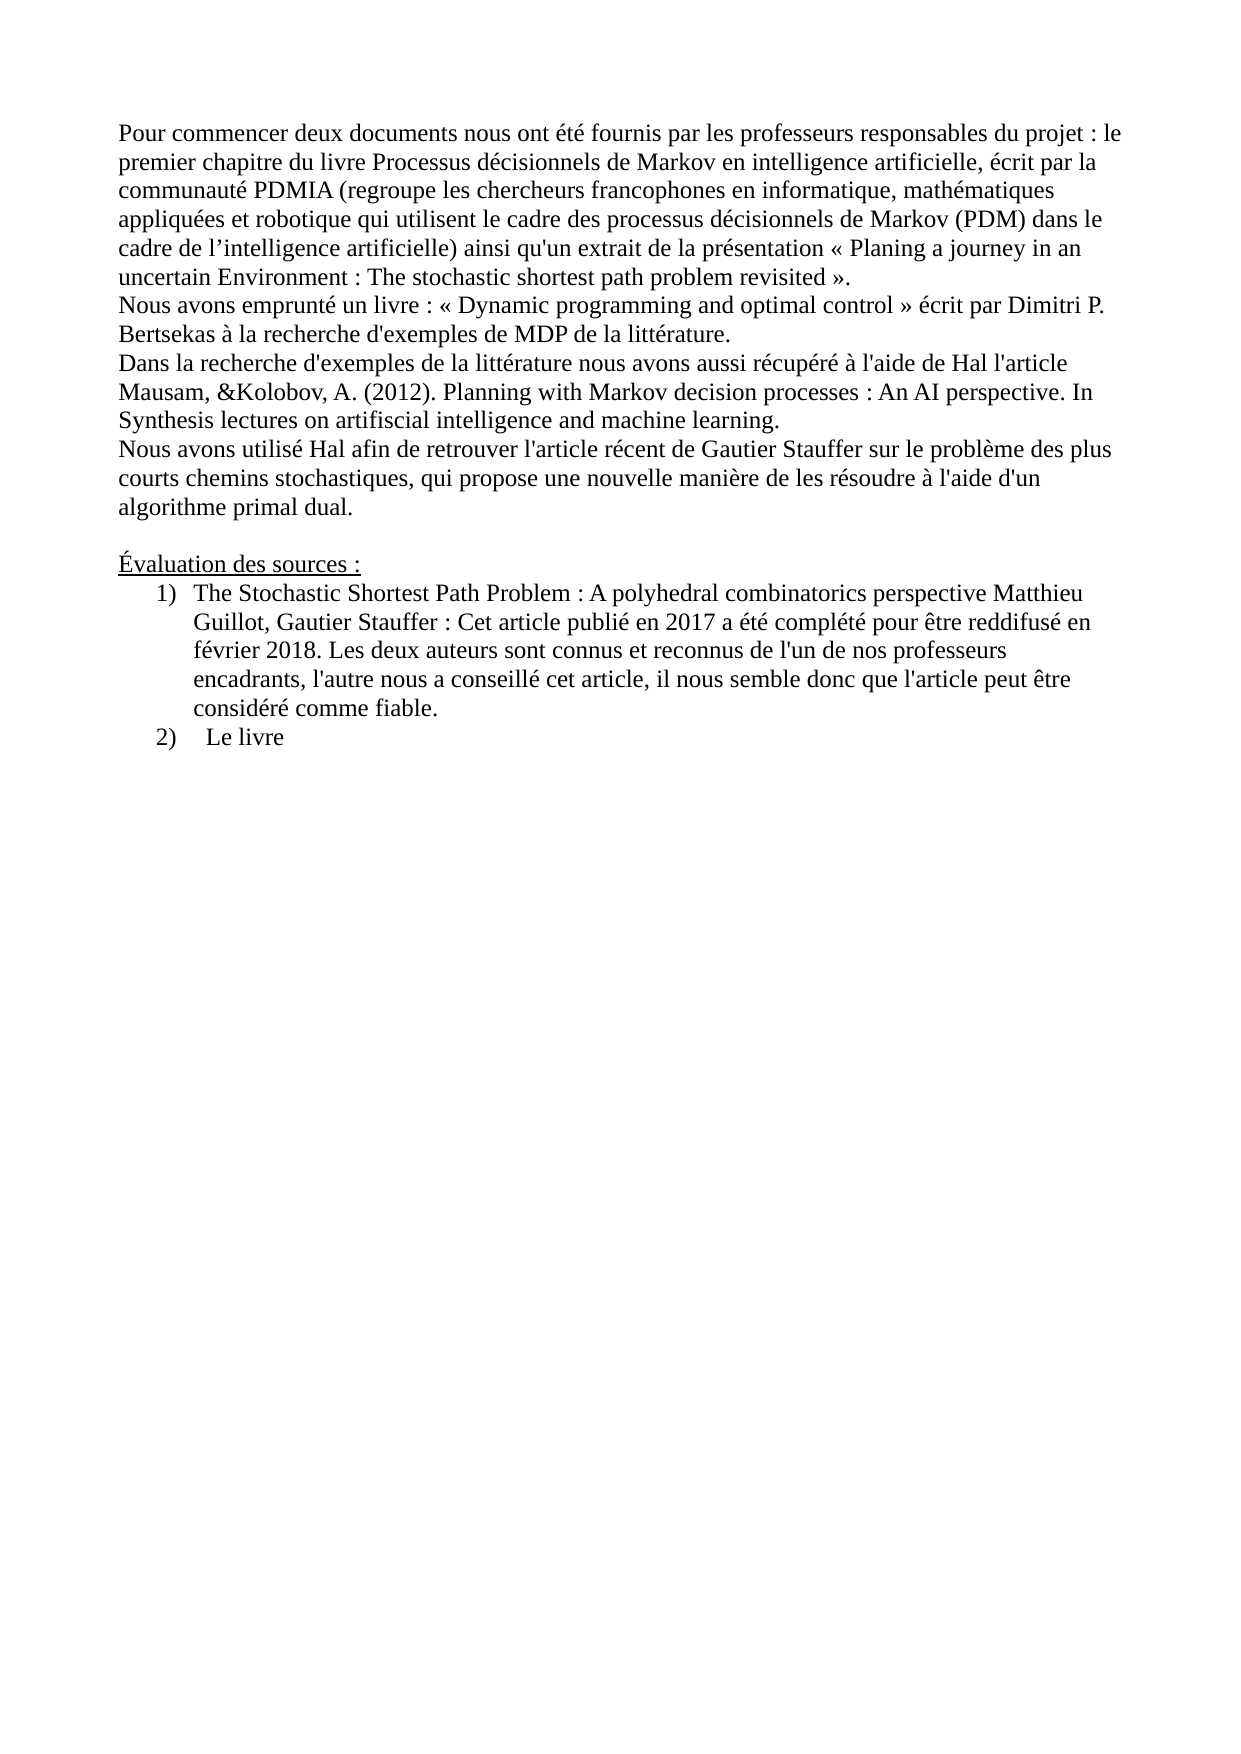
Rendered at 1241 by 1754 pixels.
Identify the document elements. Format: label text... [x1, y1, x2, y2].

text Dans la recherche d'exemples de la littérature nous avons aussi récupéré à l'aide de Hal l'article Mausam, &Kolobov, A. (2012). Planning with Markov decision processes : An AI perspective. In Synthesis lectures on artifiscial intelligence and machine learning. [118, 348, 1122, 434]
text Évaluation des sources : [118, 549, 1122, 578]
text Nous avons utilisé Hal afin de retrouver l'article récent de Gautier Stauffer sur le problème des plus courts chemins stochastiques, qui propose une nouvelle manière de les résoudre à l'aide d'un algorithme primal dual. [118, 434, 1122, 521]
list Le livre [156, 722, 1122, 751]
list The Stochastic Shortest Path Problem : A polyhedral combinatorics perspective Matthieu Guillot, Gautier Stauffer : Cet article publié en 2017 a été complété pour être reddifusé en février 2018. Les deux auteurs sont connus et reconnus de l'un de nos professeurs encadrants, l'autre nous a conseillé cet article, il nous semble donc que l'article peut être considéré comme fiable. [156, 578, 1122, 722]
text Pour commencer deux documents nous ont été fournis par les professeurs responsables du projet : le premier chapitre du livre Processus décisionnels de Markov en intelligence artificielle, écrit par la communauté PDMIA (regroupe les chercheurs francophones en informatique, mathématiques appliquées et robotique qui utilisent le cadre des processus décisionnels de Markov (PDM) dans le cadre de l’intelligence artificielle) ainsi qu'un extrait de la présentation « Planing a journey in an uncertain Environment : The stochastic shortest path problem revisited ». [118, 118, 1122, 291]
text Nous avons emprunté un livre : « Dynamic programming and optimal control » écrit par Dimitri P. Bertsekas à la recherche d'exemples de MDP de la littérature. [118, 291, 1122, 348]
